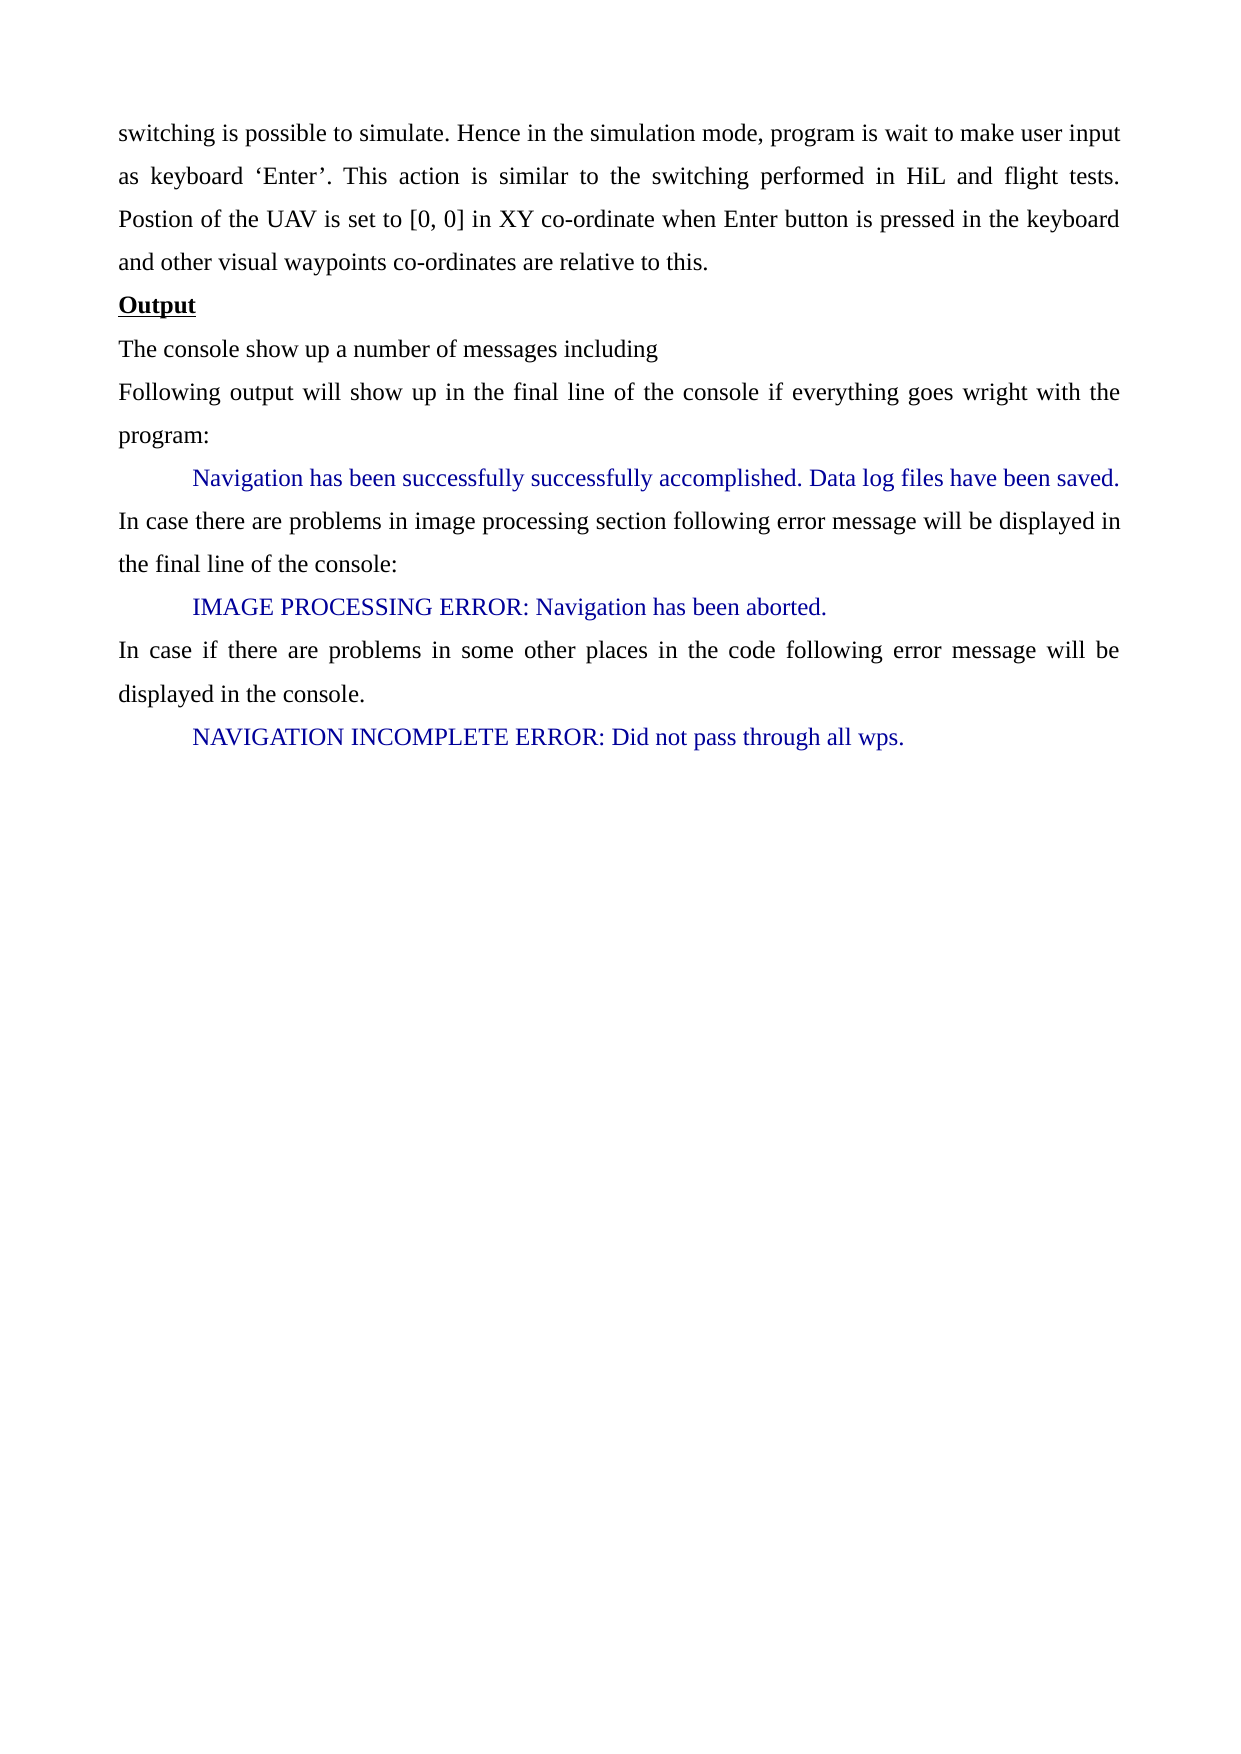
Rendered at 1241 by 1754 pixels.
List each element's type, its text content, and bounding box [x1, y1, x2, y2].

text Following output will show up in the final line of the console if everything goes wright with the program: [118, 377, 1122, 449]
text IMAGE PROCESSING ERROR: Navigation has been aborted. [118, 592, 1122, 621]
text In case if there are problems in some other places in the code following error message will be displayed in the console. [118, 636, 1122, 707]
text NAVIGATION INCOMPLETE ERROR: Did not pass through all wps. [118, 722, 1122, 751]
text Navigation has been successfully successfully accomplished. Data log files have been saved. [118, 463, 1122, 492]
text The console show up a number of messages including [118, 334, 1122, 362]
text switching is possible to simulate. Hence in the simulation mode, program is wait to make user input as keyboard ‘Enter’. This action is similar to the switching performed in HiL and flight tests. Postion of the UAV is set to [0, 0] in XY co-ordinate when Enter button is pressed in the keyboard and other visual waypoints co-ordinates are relative to this. [118, 118, 1122, 276]
text In case there are problems in image processing section following error message will be displayed in the final line of the console: [118, 506, 1122, 578]
text Output [118, 291, 1122, 319]
